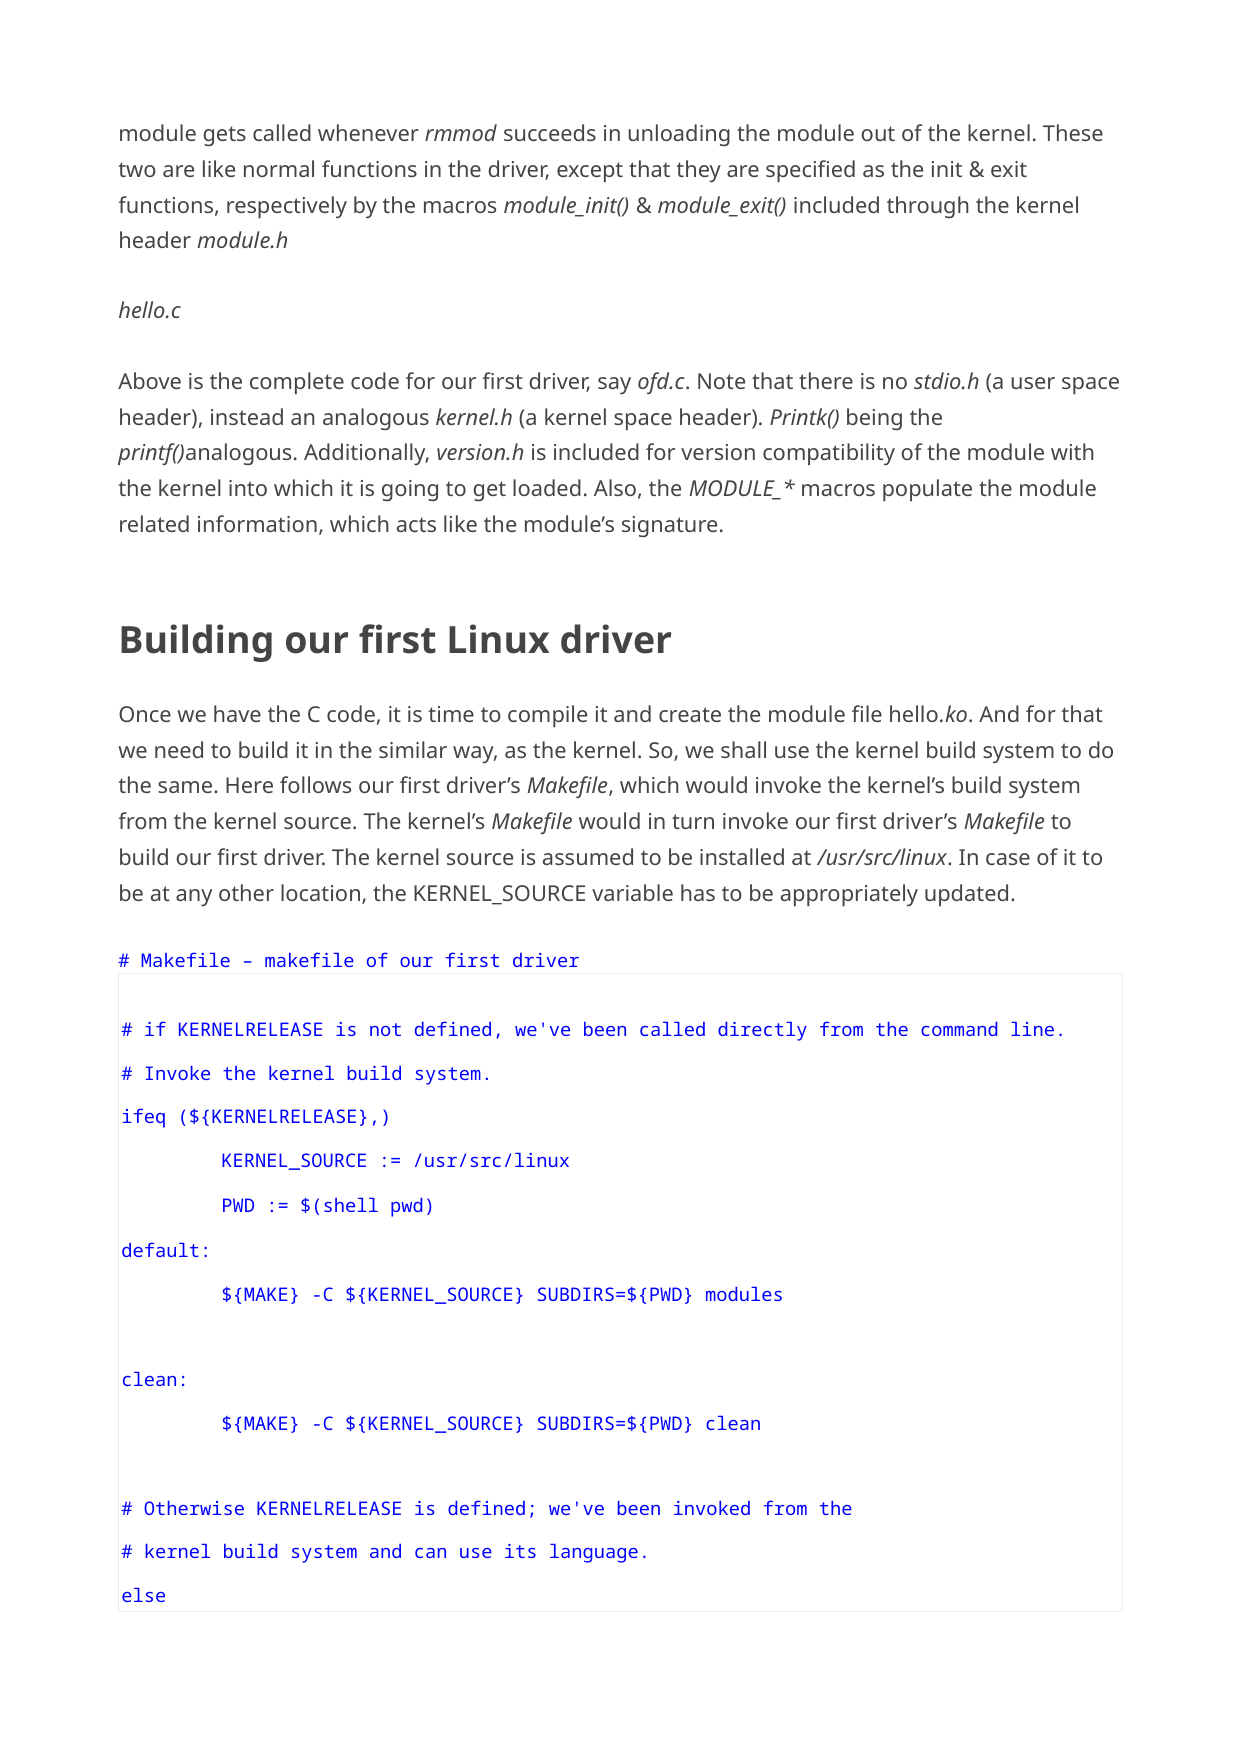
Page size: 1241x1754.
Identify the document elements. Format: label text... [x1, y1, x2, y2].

text # Otherwise KERNELRELEASE is defined; we've been invoked from the [119, 1492, 1122, 1521]
text KERNEL_SOURCE := /usr/src/linux [119, 1144, 1122, 1174]
text ifeq (${KERNELRELEASE},) [119, 1101, 1122, 1129]
text # kernel build system and can use its language. [119, 1536, 1122, 1564]
text module gets called whenever rmmod succeeds in unloading the module out of the kernel. These two are like normal functions in the driver, except that they are specified as the init & exit functions, respectively by the macros module_init() & module_exit() included through the kernel header module.h [118, 118, 1122, 255]
text default: [119, 1234, 1122, 1263]
text PWD := $(shell pwd) [119, 1189, 1122, 1219]
text # if KERNELRELEASE is not defined, we've been called directly from the command line. [119, 1014, 1122, 1042]
text # Invoke the kernel build system. [119, 1057, 1122, 1086]
text ${MAKE} -C ${KERNEL_SOURCE} SUBDIRS=${PWD} clean [119, 1407, 1122, 1436]
text # Makefile – makefile of our first driver [118, 948, 1122, 973]
text hello.c [118, 296, 1122, 325]
text Above is the complete code for our first driver, say ofd.c. Note that there is no stdio.h (a user space header), instead an analogous kernel.h (a kernel space header). Printk() being the printf()analogous. Additionally, version.h is included for version compatibility of the module with the kernel into which it is going to get loaded. Also, the MODULE_* macros populate the module related information, which acts like the module’s signature. [118, 366, 1122, 538]
subtitle Building our first Linux driver [118, 613, 1122, 664]
text clean: [119, 1363, 1122, 1392]
text else [119, 1579, 1122, 1611]
text ${MAKE} -C ${KERNEL_SOURCE} SUBDIRS=${PWD} modules [119, 1278, 1122, 1307]
text Once we have the C code, it is time to compile it and create the module file hello.ko. And for that we need to build it in the similar way, as the kernel. So, we shall use the kernel build system to do the same. Here follows our first driver’s Makefile, which would invoke the kernel’s build system from the kernel source. The kernel’s Makefile would in turn invoke our first driver’s Makefile to build our first driver. The kernel source is assumed to be installed at /usr/src/linux. In case of it to be at any other location, the KERNEL_SOURCE variable has to be appropriately updated. [118, 699, 1122, 907]
